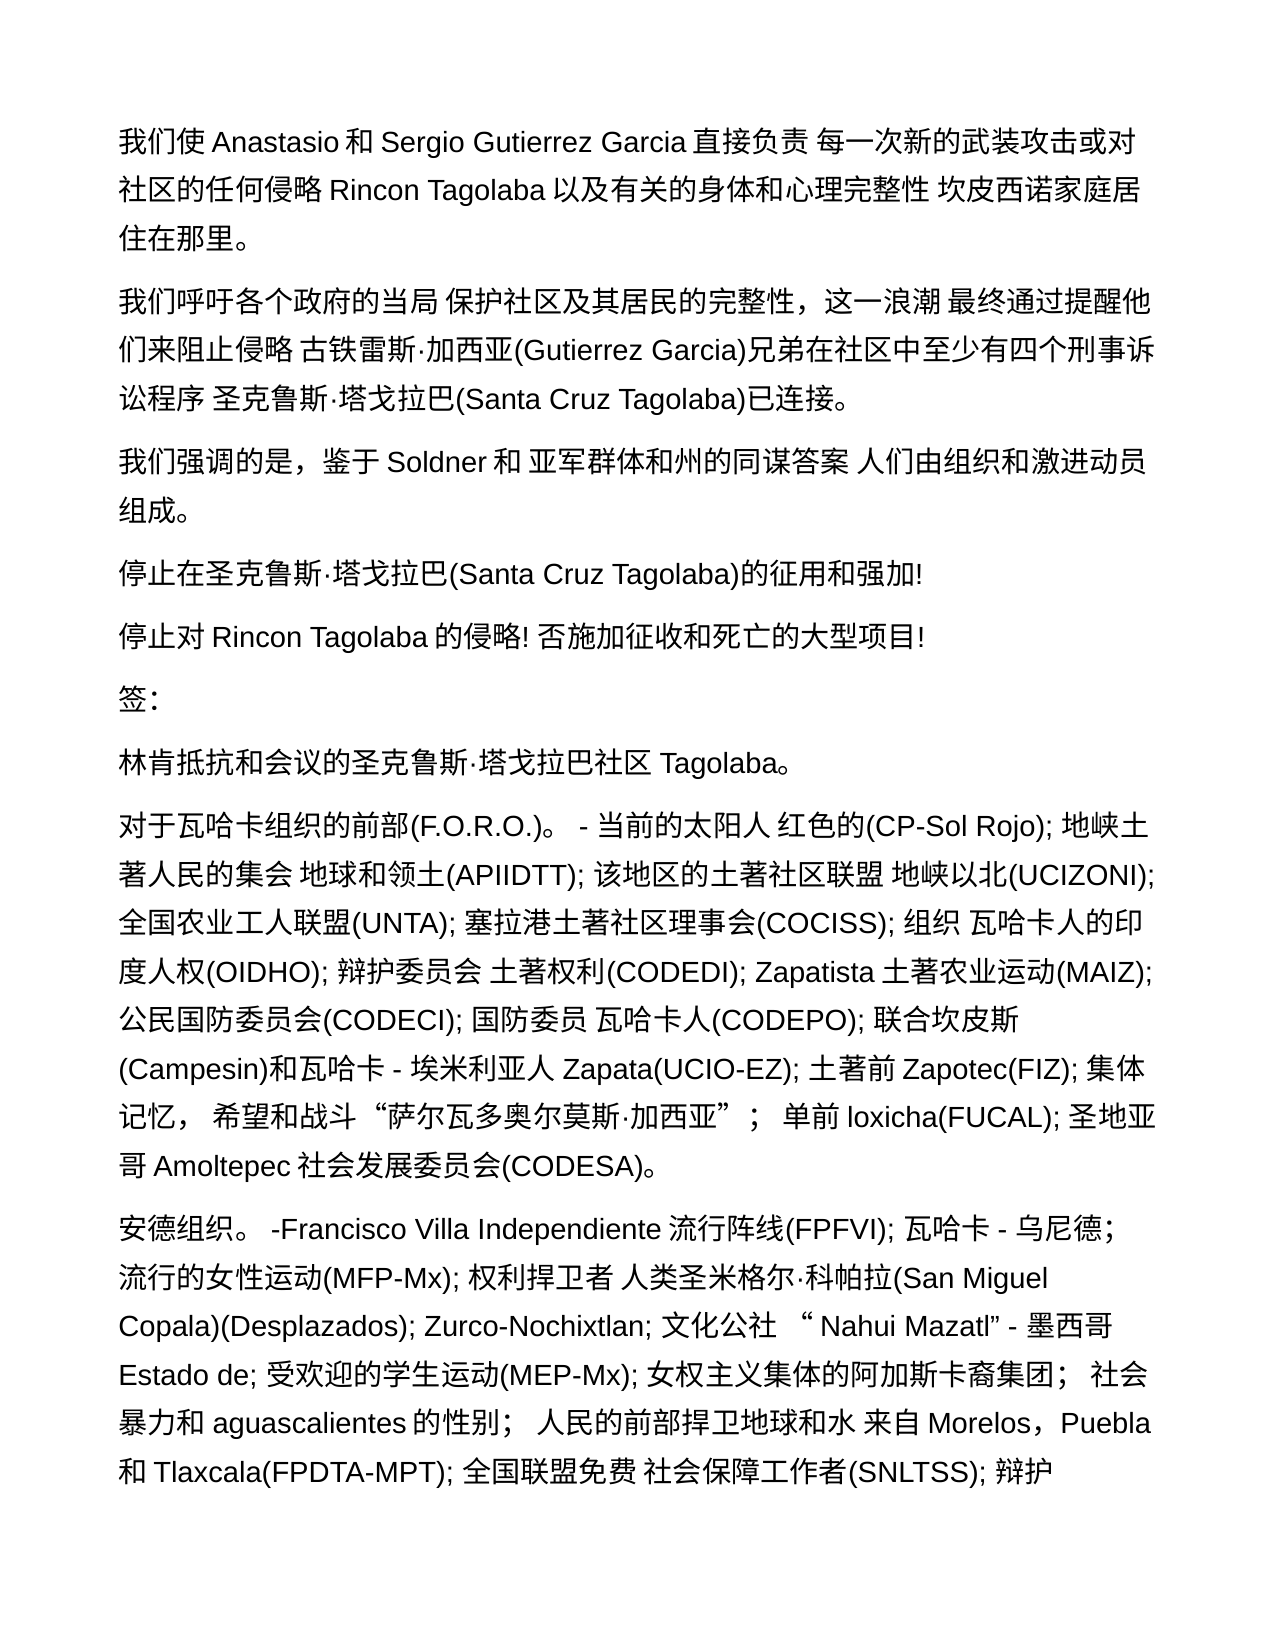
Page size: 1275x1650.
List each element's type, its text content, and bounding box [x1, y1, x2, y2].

text 签： [118, 676, 1157, 719]
text 我们使Anastasio和Sergio Gutierrez Garcia直接负责 每一次新的武装攻击或对社区的任何侵略 Rincon Tagolaba以及有关的身体和心理完整性 坎皮西诺家庭居住在那里。 [118, 118, 1157, 257]
text 停止对Rincon Tagolaba的侵略! 否施加征收和死亡的大型项目! [118, 613, 1157, 656]
text 停止在圣克鲁斯·塔戈拉巴(Santa Cruz Tagolaba)的征用和强加! [118, 550, 1157, 592]
text 安德组织。 -Francisco Villa Independiente流行阵线(FPFVI); 瓦哈卡 - 乌尼德； 流行的女性运动(MFP-Mx); 权利捍卫者 人类圣米格尔·科帕拉(San Miguel Copala)(Desplazados); Zurco-Nochixtlan; 文化公社 “ Nahui Mazatl” - 墨西哥Estado de; 受欢迎的学生运动(MEP-Mx); 女权主义集体的阿加斯卡裔集团； 社会暴力和 aguascalientes的性别； 人民的前部捍卫地球和水 来自Morelos，Puebla和Tlaxcala(FPDTA-MPT); 全国联盟免费 社会保障工作者(SNLTSS); 辩护 [118, 1206, 1157, 1491]
text 我们呼吁各个政府的当局 保护社区及其居民的完整性，这一浪潮 最终通过提醒他们来阻止侵略 古铁雷斯·加西亚(Gutierrez Garcia)兄弟在社区中至少有四个刑事诉讼程序 圣克鲁斯·塔戈拉巴(Santa Cruz Tagolaba)已连接。 [118, 278, 1157, 418]
text 我们强调的是，鉴于Soldner和 亚军群体和州的同谋答案 人们由组织和激进动员组成。 [118, 438, 1157, 529]
text 林肯抵抗和会议的圣克鲁斯·塔戈拉巴社区 Tagolaba。 [118, 739, 1157, 782]
text 对于瓦哈卡组织的前部(F.O.R.O.)。 - 当前的太阳人 红色的(CP-Sol Rojo); 地峡土著人民的集会 地球和领土(APIIDTT); 该地区的土著社区联盟 地峡以北(UCIZONI); 全国农业工人联盟(UNTA); 塞拉港土著社区理事会(COCISS); 组织 瓦哈卡人的印度人权(OIDHO); 辩护委员会 土著权利(CODEDI); Zapatista土著农业运动(MAIZ); 公民国防委员会(CODECI); 国防委员 瓦哈卡人(CODEPO); 联合坎皮斯(Campesin)和瓦哈卡 - 埃米利亚人 Zapata(UCIO-EZ); 土著前Zapotec(FIZ); 集体记忆， 希望和战斗“萨尔瓦多奥尔莫斯·加西亚”； 单前loxicha(FUCAL); 圣地亚哥Amoltepec社会发展委员会(CODESA)。 [118, 803, 1157, 1185]
